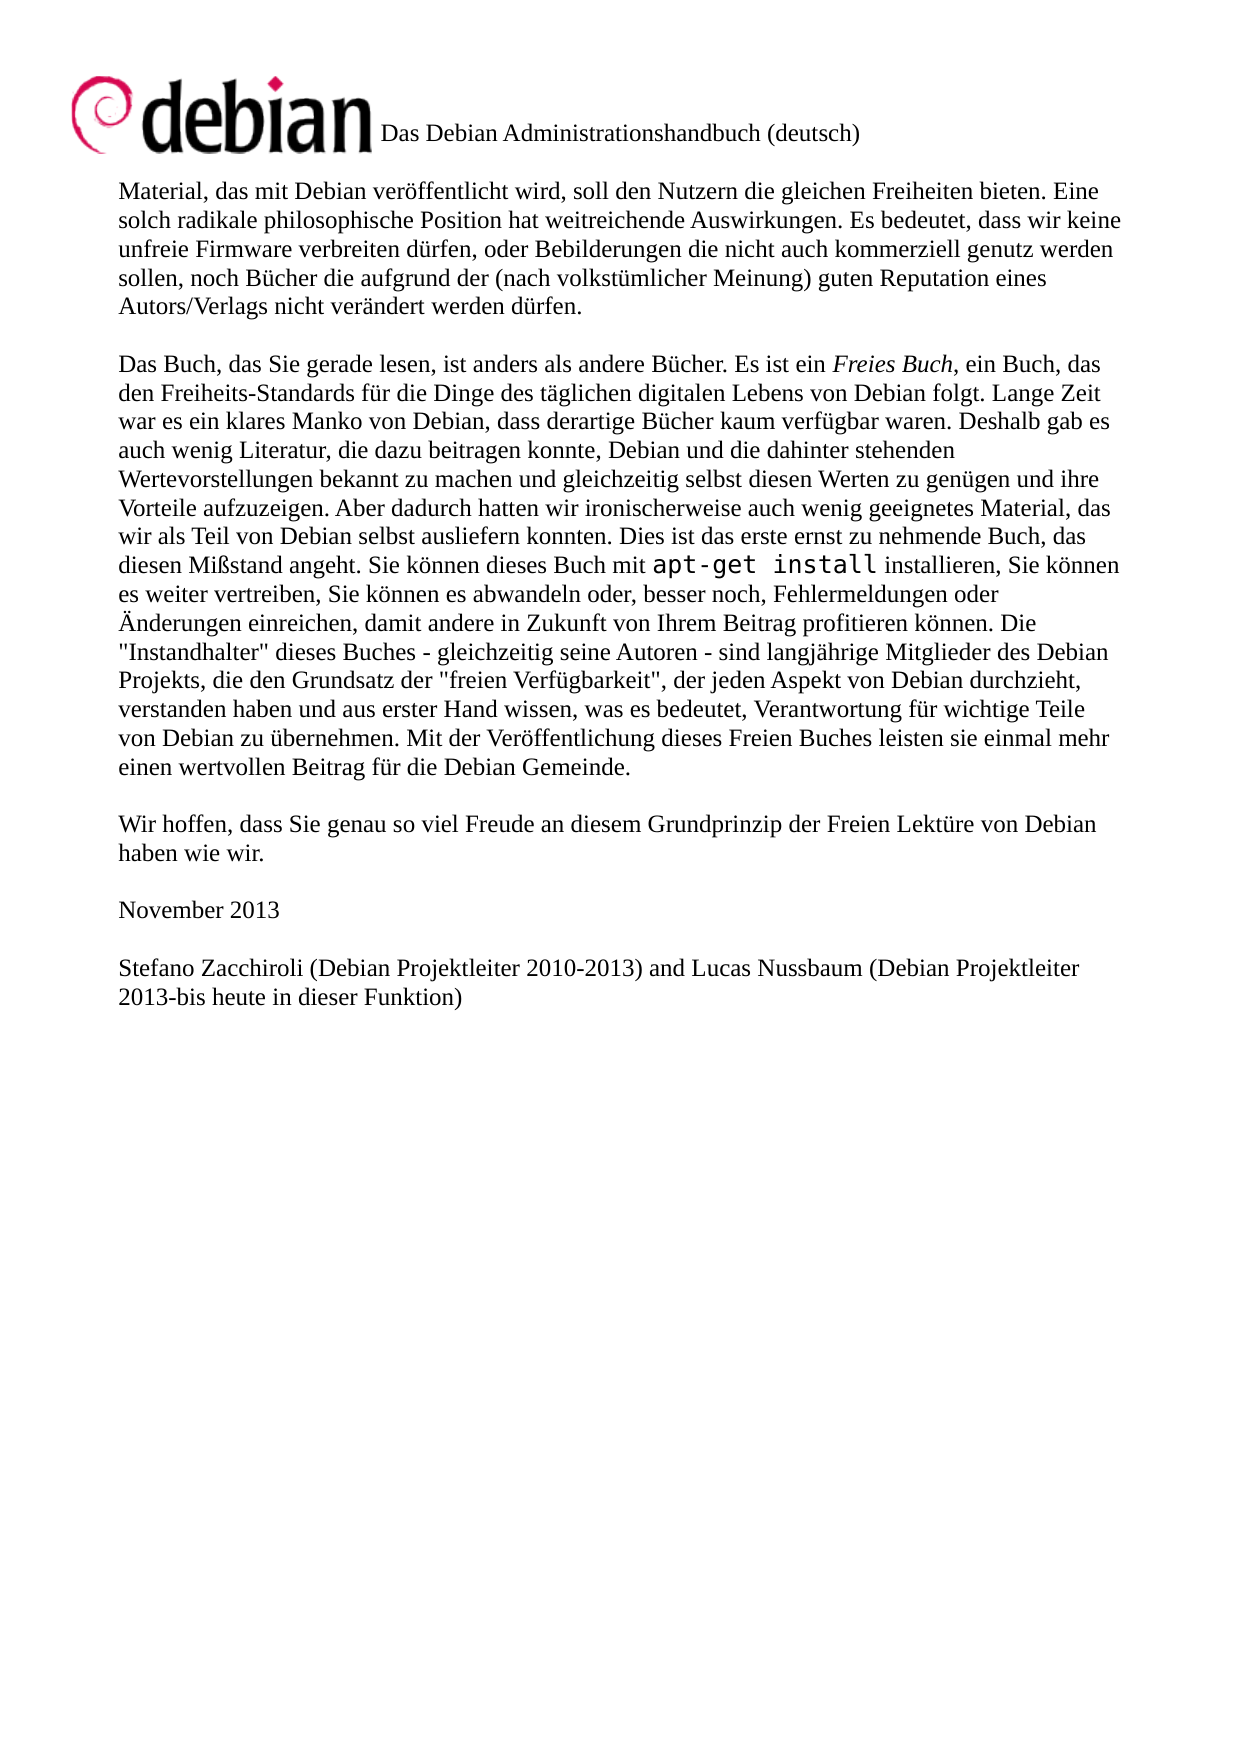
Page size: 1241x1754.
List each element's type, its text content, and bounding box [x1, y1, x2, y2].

text Stefano Zacchiroli (Debian Projektleiter 2010-2013) and Lucas Nussbaum (Debian Projektleiter 2013-bis heute in dieser Funktion) [118, 953, 1122, 1011]
picture [71, 76, 372, 154]
text Material, das mit Debian veröffentlicht wird, soll den Nutzern die gleichen Freiheiten bieten. Eine solch radikale philosophische Position hat weitreichende Auswirkungen. Es bedeutet, dass wir keine unfreie Firmware verbreiten dürfen, oder Bebilderungen die nicht auch kommerziell genutz werden sollen, noch Bücher die aufgrund der (nach volkstümlicher Meinung) guten Reputation eines Autors/Verlags nicht verändert werden dürfen. [118, 176, 1122, 320]
text November 2013 [118, 896, 1122, 924]
text Wir hoffen, dass Sie genau so viel Freude an diesem Grundprinzip der Freien Lektüre von Debian haben wie wir. [118, 809, 1122, 867]
text Das Buch, das Sie gerade lesen, ist anders als andere Bücher. Es ist ein Freies Buch, ein Buch, das den Freiheits-Standards für die Dinge des täglichen digitalen Lebens von Debian folgt. Lange Zeit war es ein klares Manko von Debian, dass derartige Bücher kaum verfügbar waren. Deshalb gab es auch wenig Literatur, die dazu beitragen konnte, Debian und die dahinter stehenden Wertevorstellungen bekannt zu machen und gleichzeitig selbst diesen Werten zu genügen und ihre Vorteile aufzuzeigen. Aber dadurch hatten wir ironischerweise auch wenig geeignetes Material, das wir als Teil von Debian selbst ausliefern konnten. Dies ist das erste ernst zu nehmende Buch, das diesen Mißstand angeht. Sie können dieses Buch mit apt-get install installieren, Sie können es weiter vertreiben, Sie können es abwandeln oder, besser noch, Fehlermeldungen oder Änderungen einreichen, damit andere in Zukunft von Ihrem Beitrag profitieren können. Die "Instandhalter" dieses Buches - gleichzeitig seine Autoren - sind langjährige Mitglieder des Debian Projekts, die den Grundsatz der "freien Verfügbarkeit", der jeden Aspekt von Debian durchzieht, verstanden haben und aus erster Hand wissen, was es bedeutet, Verantwortung für wichtige Teile von Debian zu übernehmen. Mit der Veröffentlichung dieses Freien Buches leisten sie einmal mehr einen wertvollen Beitrag für die Debian Gemeinde. [118, 349, 1122, 781]
